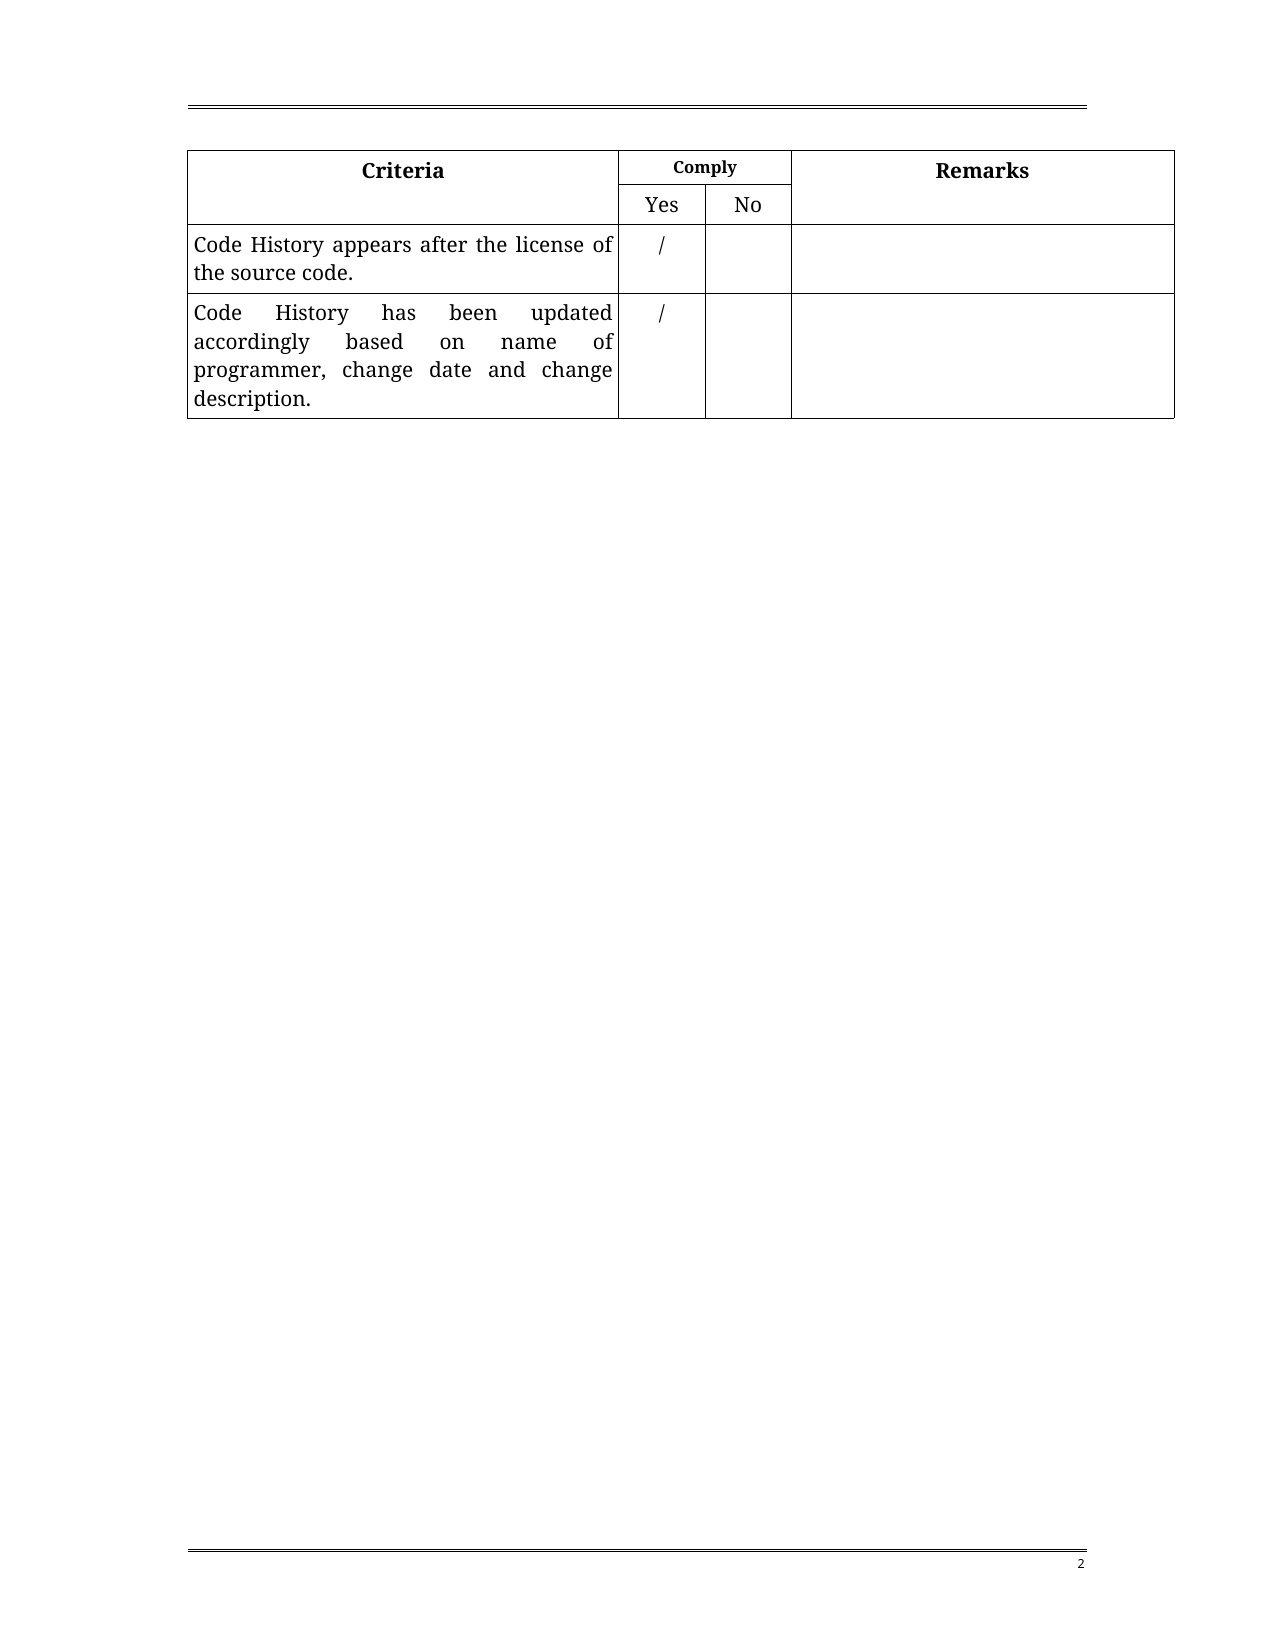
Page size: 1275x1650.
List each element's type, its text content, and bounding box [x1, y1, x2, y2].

table_cell Code History has been updated accordingly based on name of programmer, change date and change description. [188, 294, 618, 418]
table_cell [792, 225, 1174, 293]
table_cell / [619, 225, 705, 293]
table_cell / [619, 294, 705, 418]
table_cell Code History appears after the license of the source code. [188, 225, 618, 293]
table_cell No [706, 185, 791, 224]
table_header Comply [619, 151, 791, 184]
table_header Remarks [792, 151, 1174, 224]
table_cell [706, 225, 791, 293]
table_cell [706, 294, 791, 418]
table_cell [792, 294, 1174, 418]
table_header Criteria [188, 151, 618, 224]
table_cell Yes [619, 185, 705, 224]
